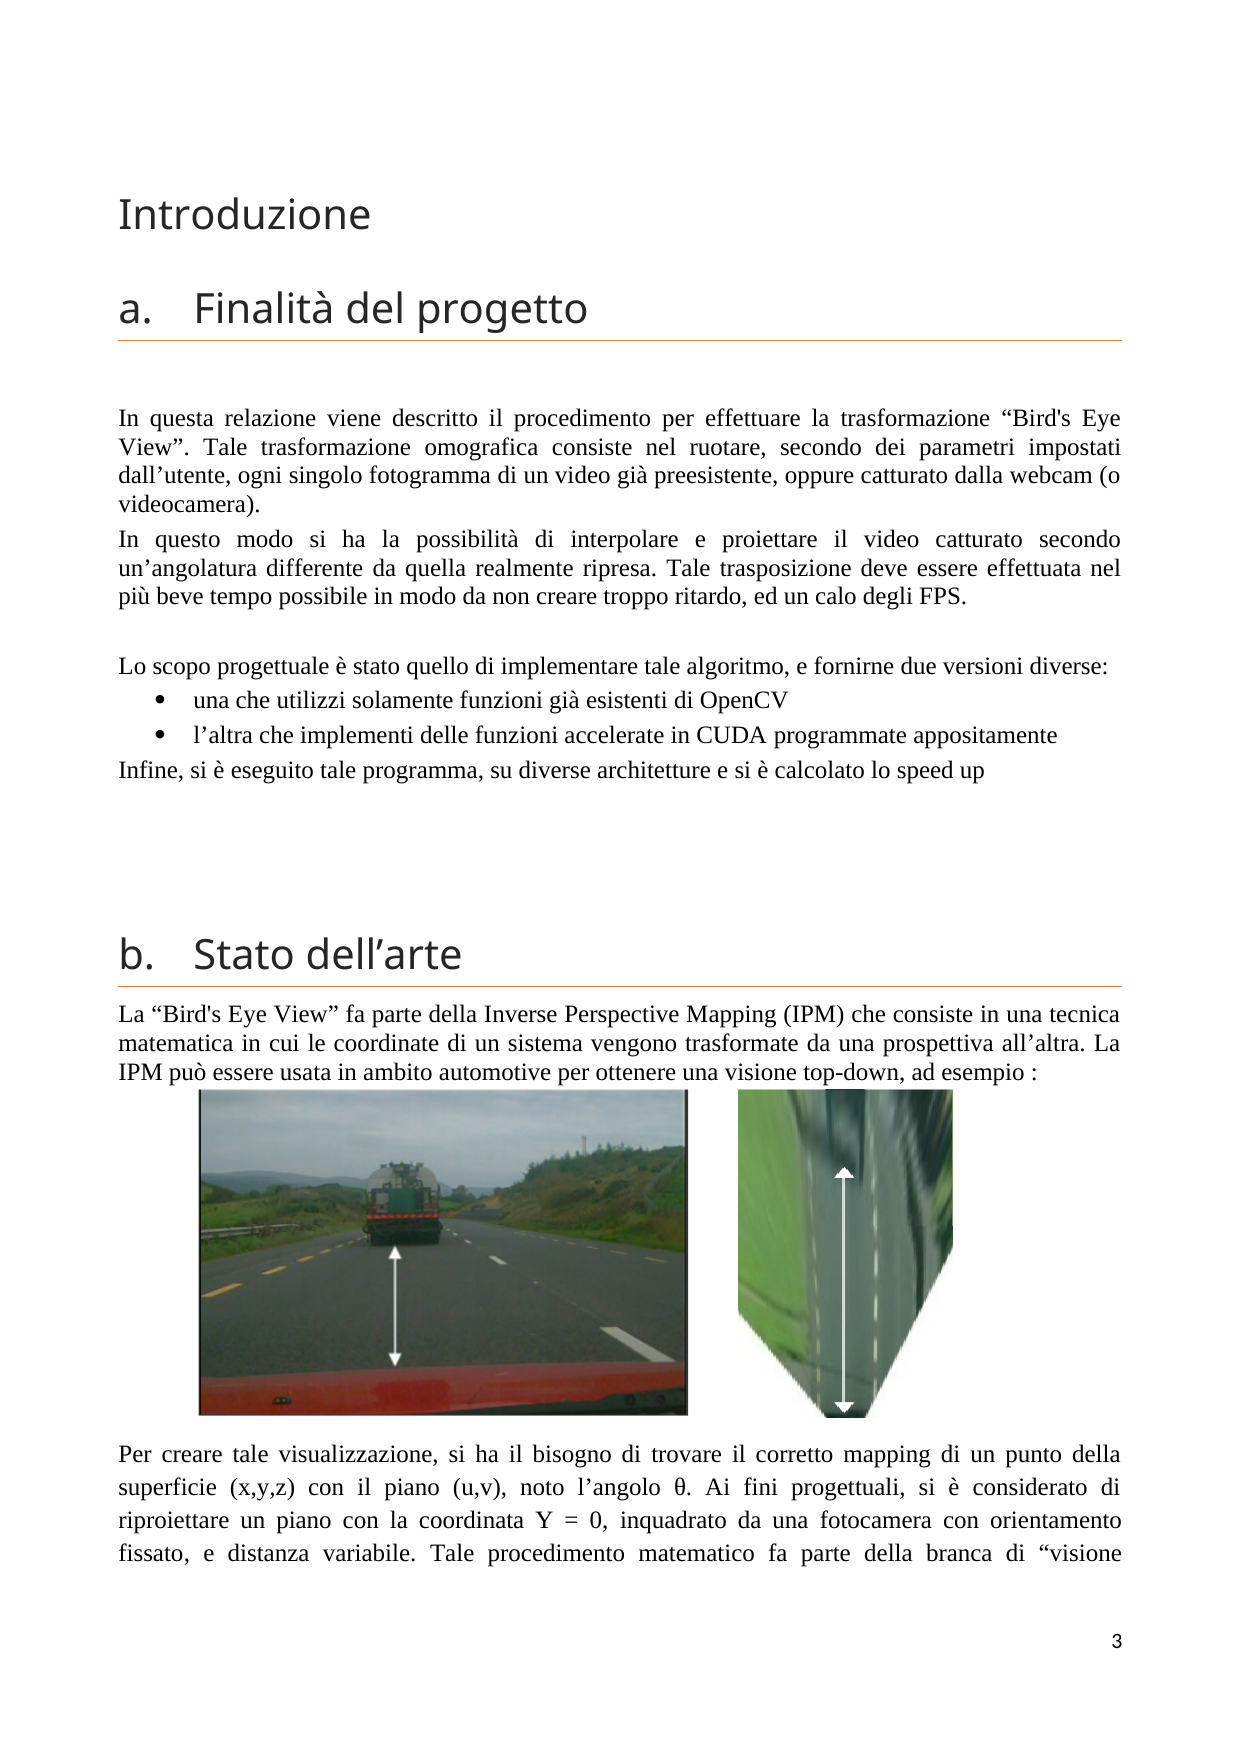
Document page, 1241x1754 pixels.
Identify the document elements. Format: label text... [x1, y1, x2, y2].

text Lo scopo progettuale è stato quello di implementare tale algoritmo, e fornirne due versioni diverse: [118, 651, 1122, 679]
subtitle Stato dell’arte [118, 925, 1122, 986]
text Infine, si è eseguito tale programma, su diverse architetture e si è calcolato lo speed up [118, 755, 1122, 783]
picture [727, 1086, 964, 1418]
list l’altra che implementi delle funzioni accelerate in CUDA programmate appositamente [156, 720, 1122, 749]
text Per creare tale visualizzazione, si ha il bisogno di trovare il corretto mapping di un punto della superficie (x,y,z) con il piano (u,v), noto l’angolo θ. Ai fini progettuali, si è considerato di riproiettare un piano con la coordinata Y = 0, inquadrato da una fotocamera con orientamento fissato, e distanza variabile. Tale procedimento matematico fa parte della branca di “visione [118, 1129, 1122, 1567]
text In questa relazione viene descritto il procedimento per effettuare la trasformazione “Bird's Eye View”. Tale trasformazione omografica consiste nel ruotare, secondo dei parametri impostati dall’utente, ogni singolo fotogramma di un video già preesistente, oppure catturato dalla webcam (o videocamera). [118, 403, 1122, 518]
subtitle Finalità del progetto [118, 279, 1122, 340]
subtitle Introduzione [118, 185, 1122, 242]
picture [185, 1086, 695, 1418]
text In questo modo si ha la possibilità di interpolare e proiettare il video catturato secondo un’angolatura differente da quella realmente ripresa. Tale trasposizione deve essere effettuata nel più beve tempo possibile in modo da non creare troppo ritardo, ed un calo degli FPS. [118, 524, 1122, 610]
text La “Bird's Eye View” fa parte della Inverse Perspective Mapping (IPM) che consiste in una tecnica matematica in cui le coordinate di un sistema vengono trasformate da una prospettiva all’altra. La IPM può essere usata in ambito automotive per ottenere una visione top-down, ad esempio : [118, 999, 1122, 1086]
list una che utilizzi solamente funzioni già esistenti di OpenCV [156, 685, 1122, 714]
